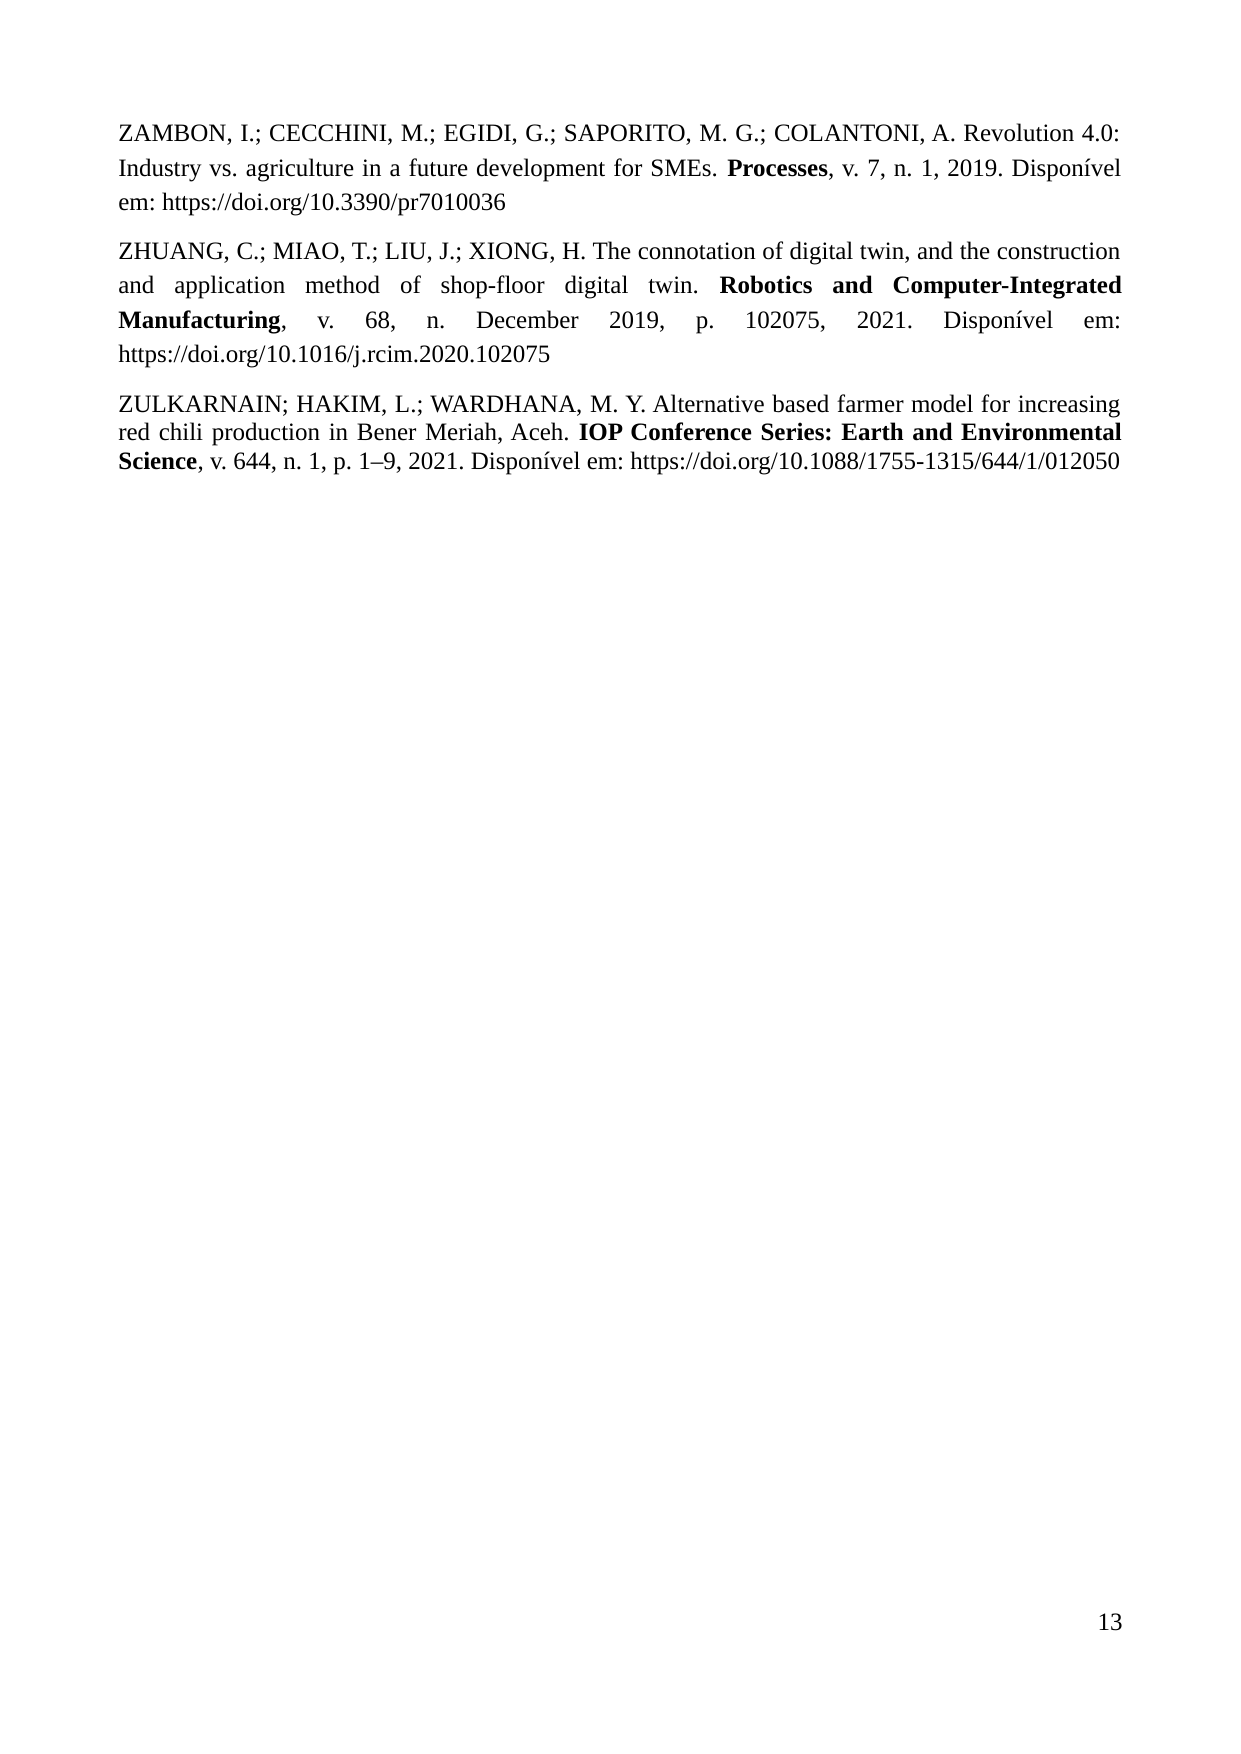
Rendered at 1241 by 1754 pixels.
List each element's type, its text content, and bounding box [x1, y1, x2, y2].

text ZAMBON, I.; CECCHINI, M.; EGIDI, G.; SAPORITO, M. G.; COLANTONI, A. Revolution 4.0: Industry vs. agriculture in a future development for SMEs. Processes, v. 7, n. 1, 2019. Disponível em: https://doi.org/10.3390/pr7010036 [118, 118, 1122, 216]
text ZULKARNAIN; HAKIM, L.; WARDHANA, M. Y. Alternative based farmer model for increasing red chili production in Bener Meriah, Aceh. IOP Conference Series: Earth and Environmental Science, v. 644, n. 1, p. 1–9, 2021. Disponível em: https://doi.org/10.1088/1755-1315/644/1/012050 [118, 389, 1122, 475]
text ZHUANG, C.; MIAO, T.; LIU, J.; XIONG, H. The connotation of digital twin, and the construction and application method of shop-floor digital twin. Robotics and Computer-Integrated Manufacturing, v. 68, n. December 2019, p. 102075, 2021. Disponível em: https://doi.org/10.1016/j.rcim.2020.102075 [118, 236, 1122, 368]
